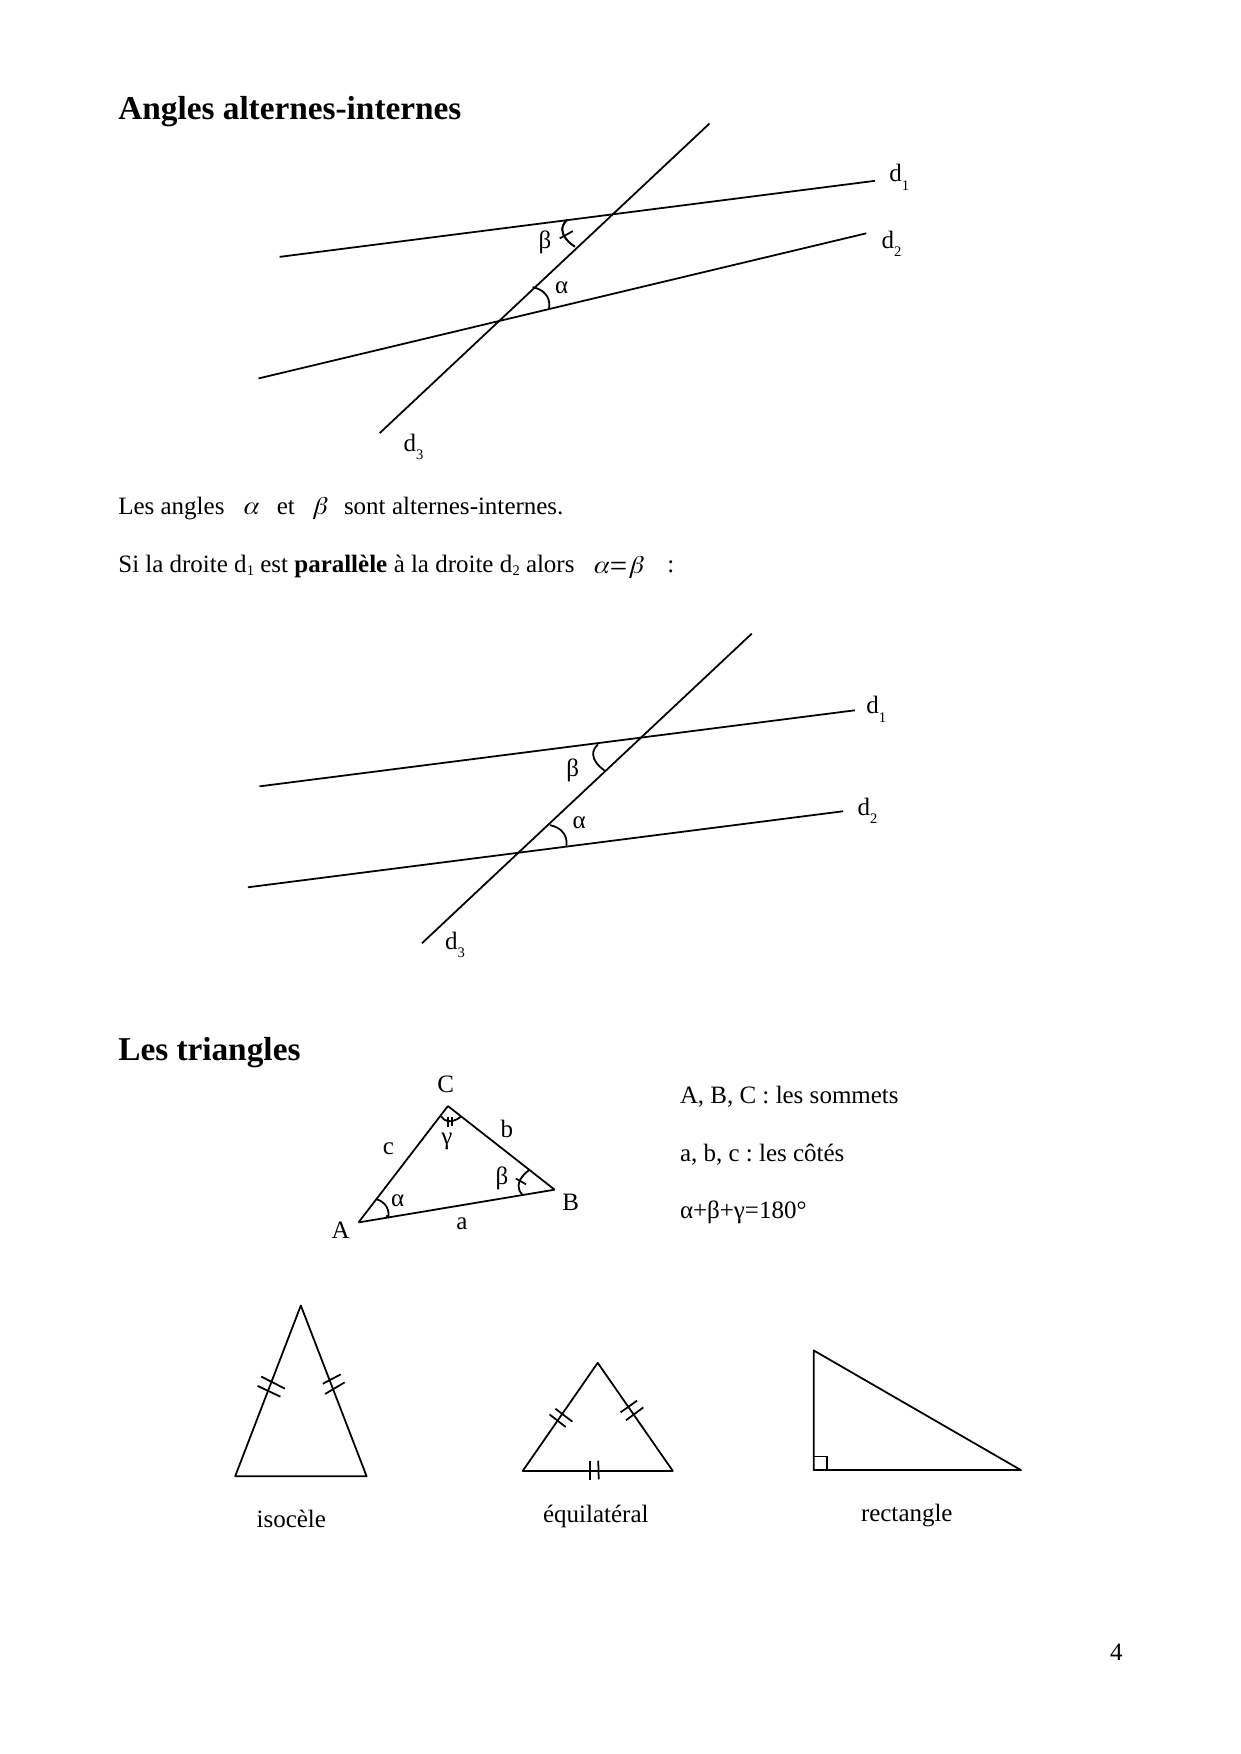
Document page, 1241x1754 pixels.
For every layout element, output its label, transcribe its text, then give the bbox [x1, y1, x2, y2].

text Si la droite d1 est parallèle à la droite d2 alors : [118, 549, 1122, 579]
text Les triangles [118, 1029, 1122, 1068]
text Les anglesetsont alternes-internes. [118, 491, 1122, 521]
text Angles alternes-internes [118, 88, 1122, 127]
